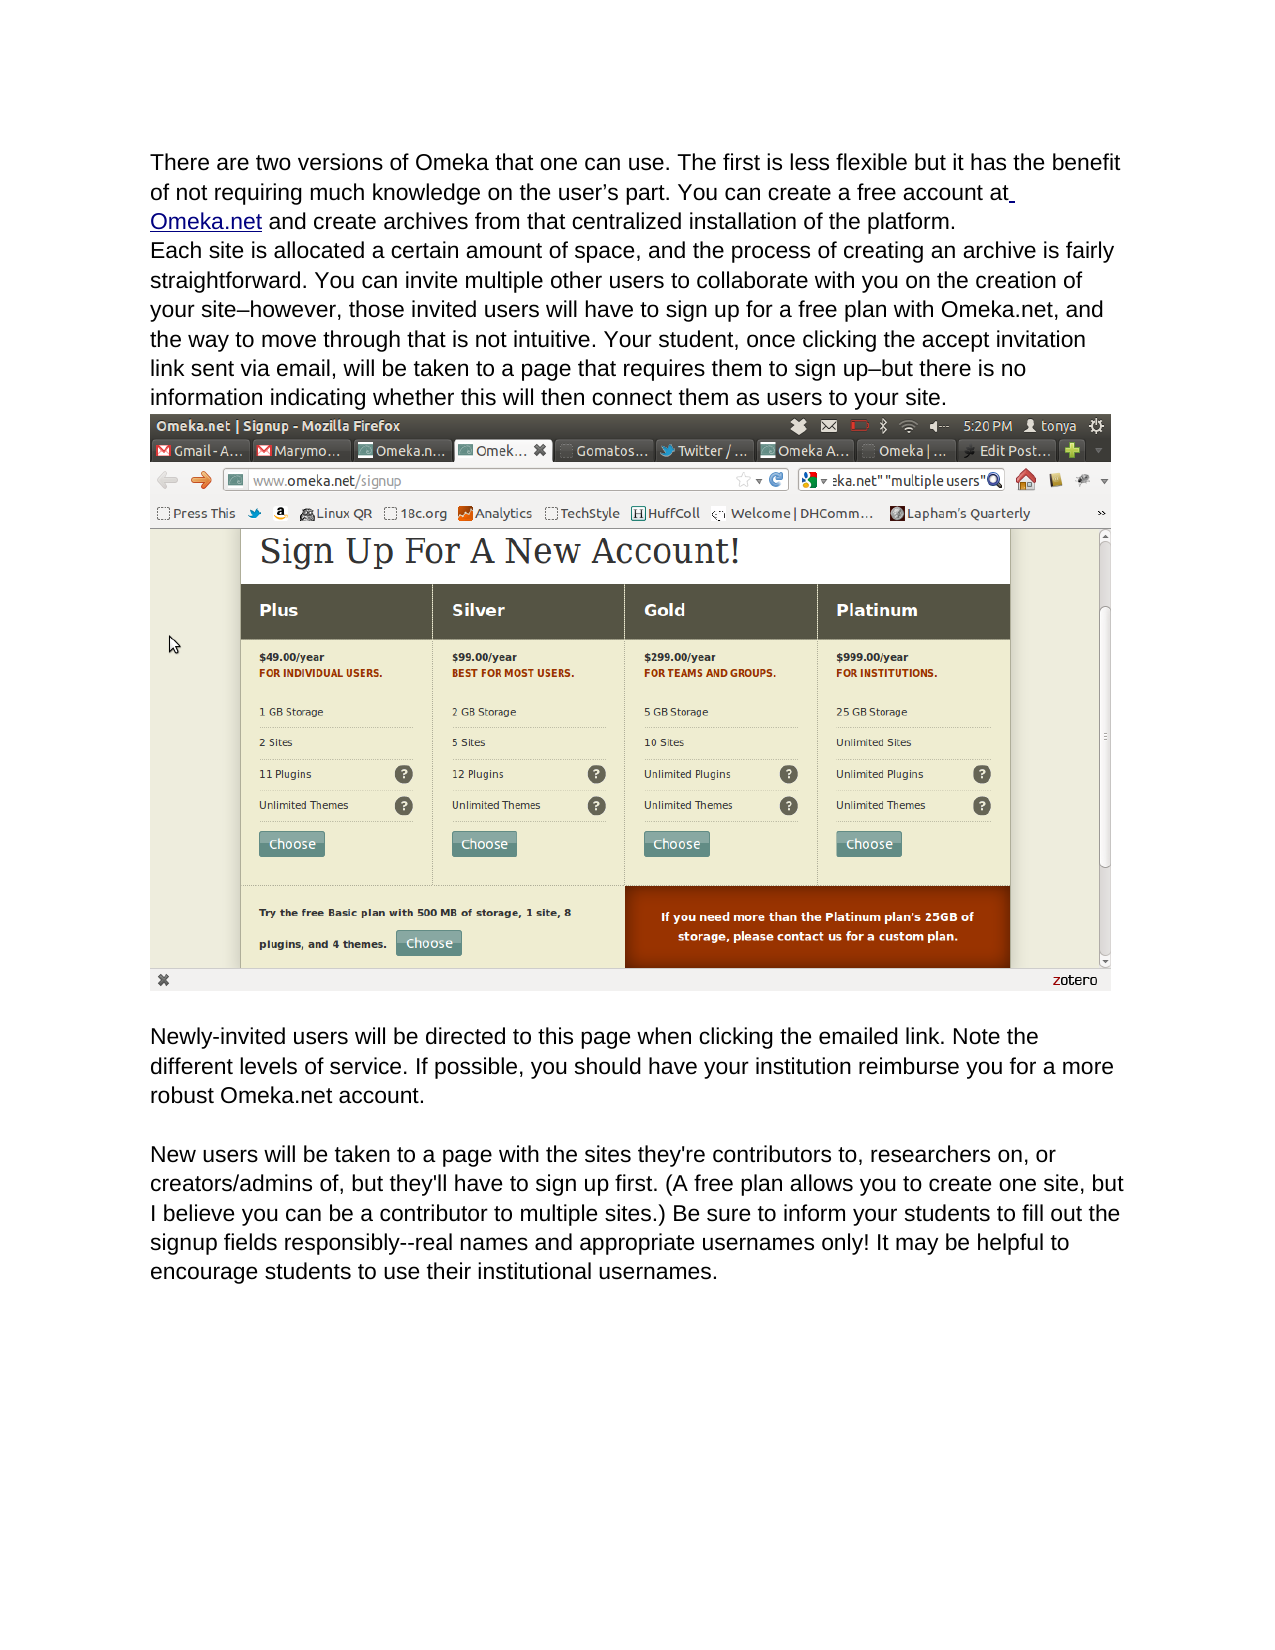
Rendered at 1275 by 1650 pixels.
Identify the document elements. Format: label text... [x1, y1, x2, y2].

text There are two versions of Omeka that one can use. The first is less flexible but it has the benefit of not requiring much knowledge on the user’s part. You can create a free account at Omeka.net and create archives from that centralized installation of the platform. [150, 150, 1125, 234]
text Each site is allocated a certain amount of space, and the process of creating an archive is fairly straightforward. You can invite multiple other users to collaborate with you on the creation of your site–however, those invited users will have to sign up for a free plan with Omeka.net, and the way to move through that is not intuitive. Your student, once clicking the accept invitation link sent via email, will be taken to a page that requires them to sign up–but there is no information indicating whether this will then connect them as users to your site. [150, 238, 1125, 411]
picture [150, 414, 1111, 991]
text New users will be taken to a page with the sites they're contributors to, researchers on, or creators/admins of, but they'll have to sign up first. (A free plan allows you to create one site, but I believe you can be a contributor to multiple sites.) Be sure to inform your students to fill out the signup fields responsibly--real names and appropriate usernames only! It may be helpful to encourage students to use their institutional usernames. [150, 1142, 1125, 1285]
text Newly-invited users will be directed to this page when clicking the emailed link. Note the different levels of service. If possible, you should have your institution reimburse you for a more robust Omeka.net account. [150, 1024, 1125, 1108]
